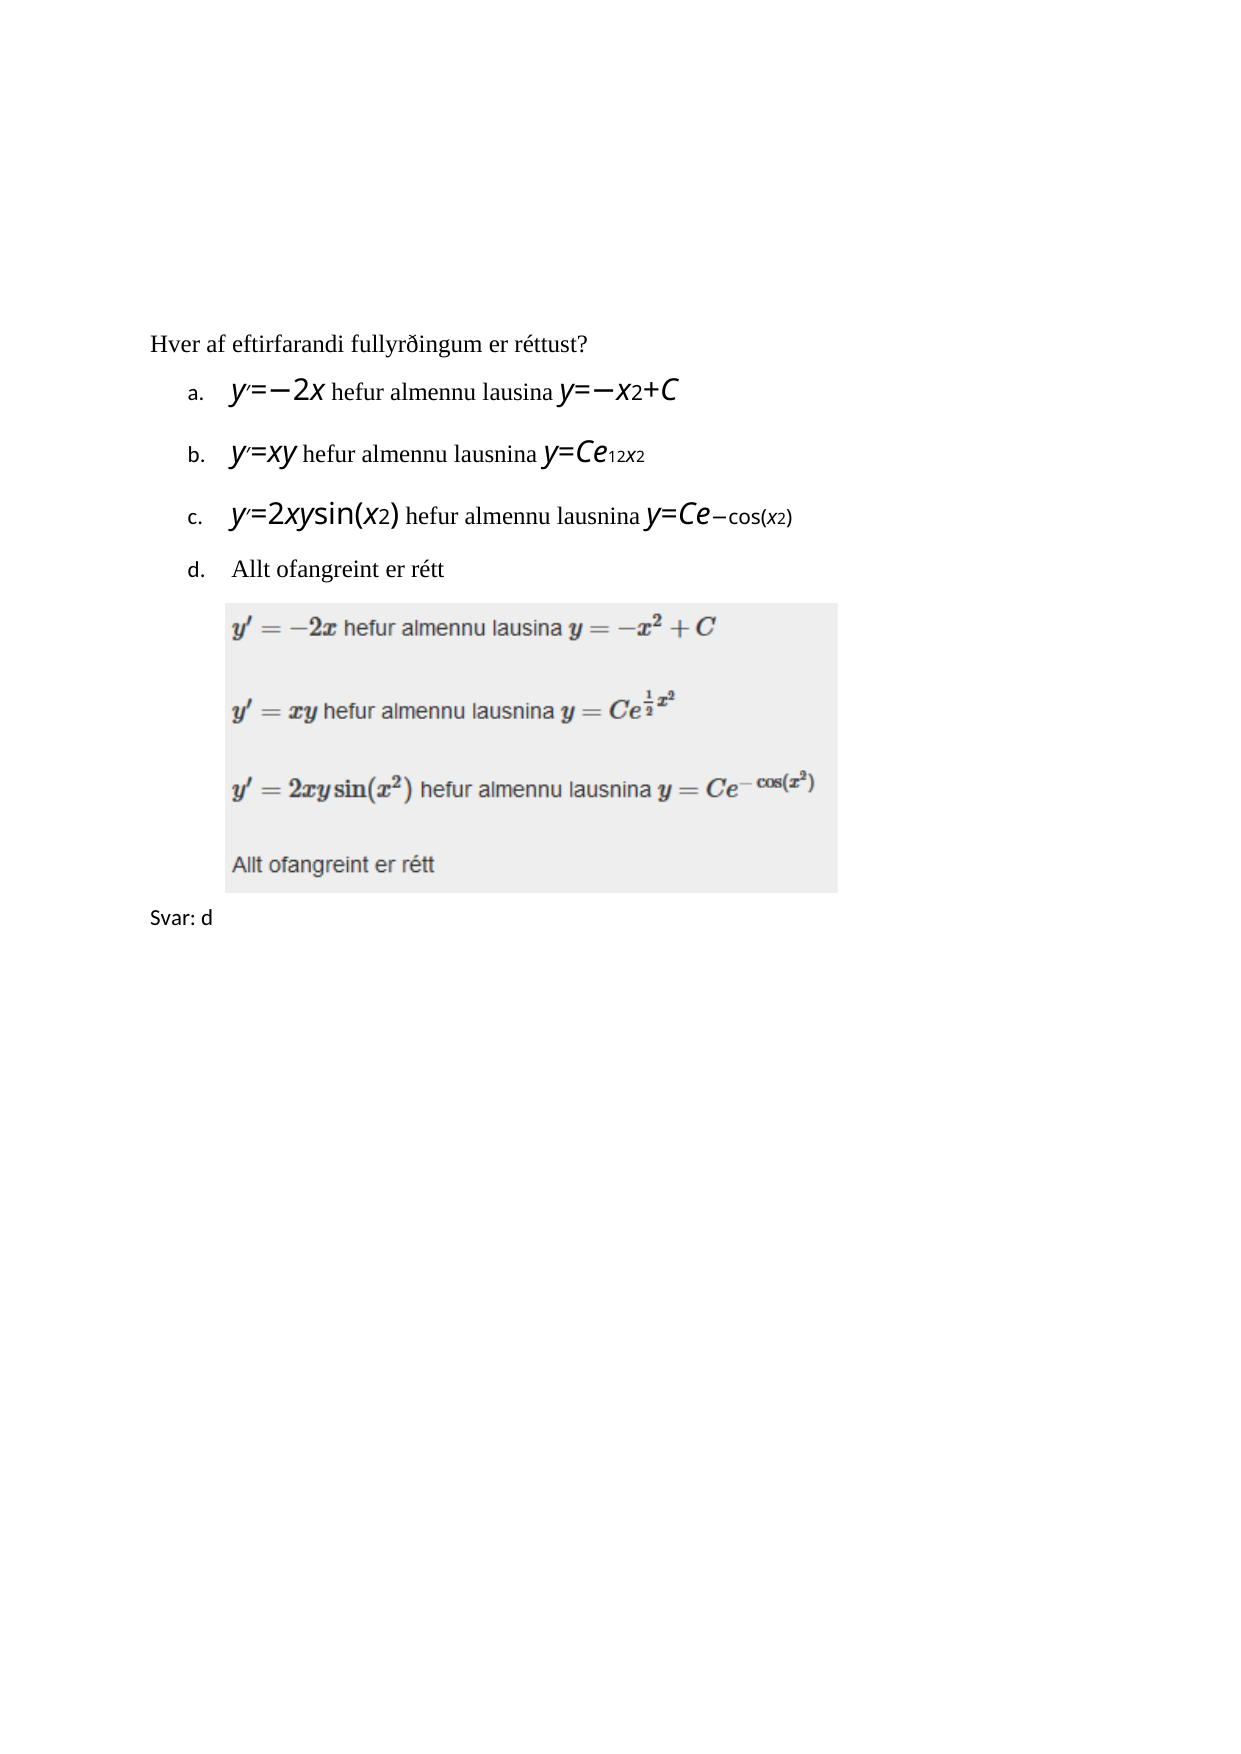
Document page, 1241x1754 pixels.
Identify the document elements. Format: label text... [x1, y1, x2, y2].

text Hver af eftirfarandi fullyrðingum er réttust? [150, 329, 1090, 357]
list Allt ofangreint er rétt [187, 554, 1090, 583]
list y′=−2x hefur almennu lausina y=−x2+C [187, 368, 1090, 409]
list y′=2xysin(x2) hefur almennu lausnina y=Ce−cos(x2) [187, 492, 1090, 533]
list y′=xy hefur almennu lausnina y=Ce12x2 [187, 430, 1090, 471]
text Svar: d [150, 903, 1090, 931]
picture [225, 603, 838, 893]
